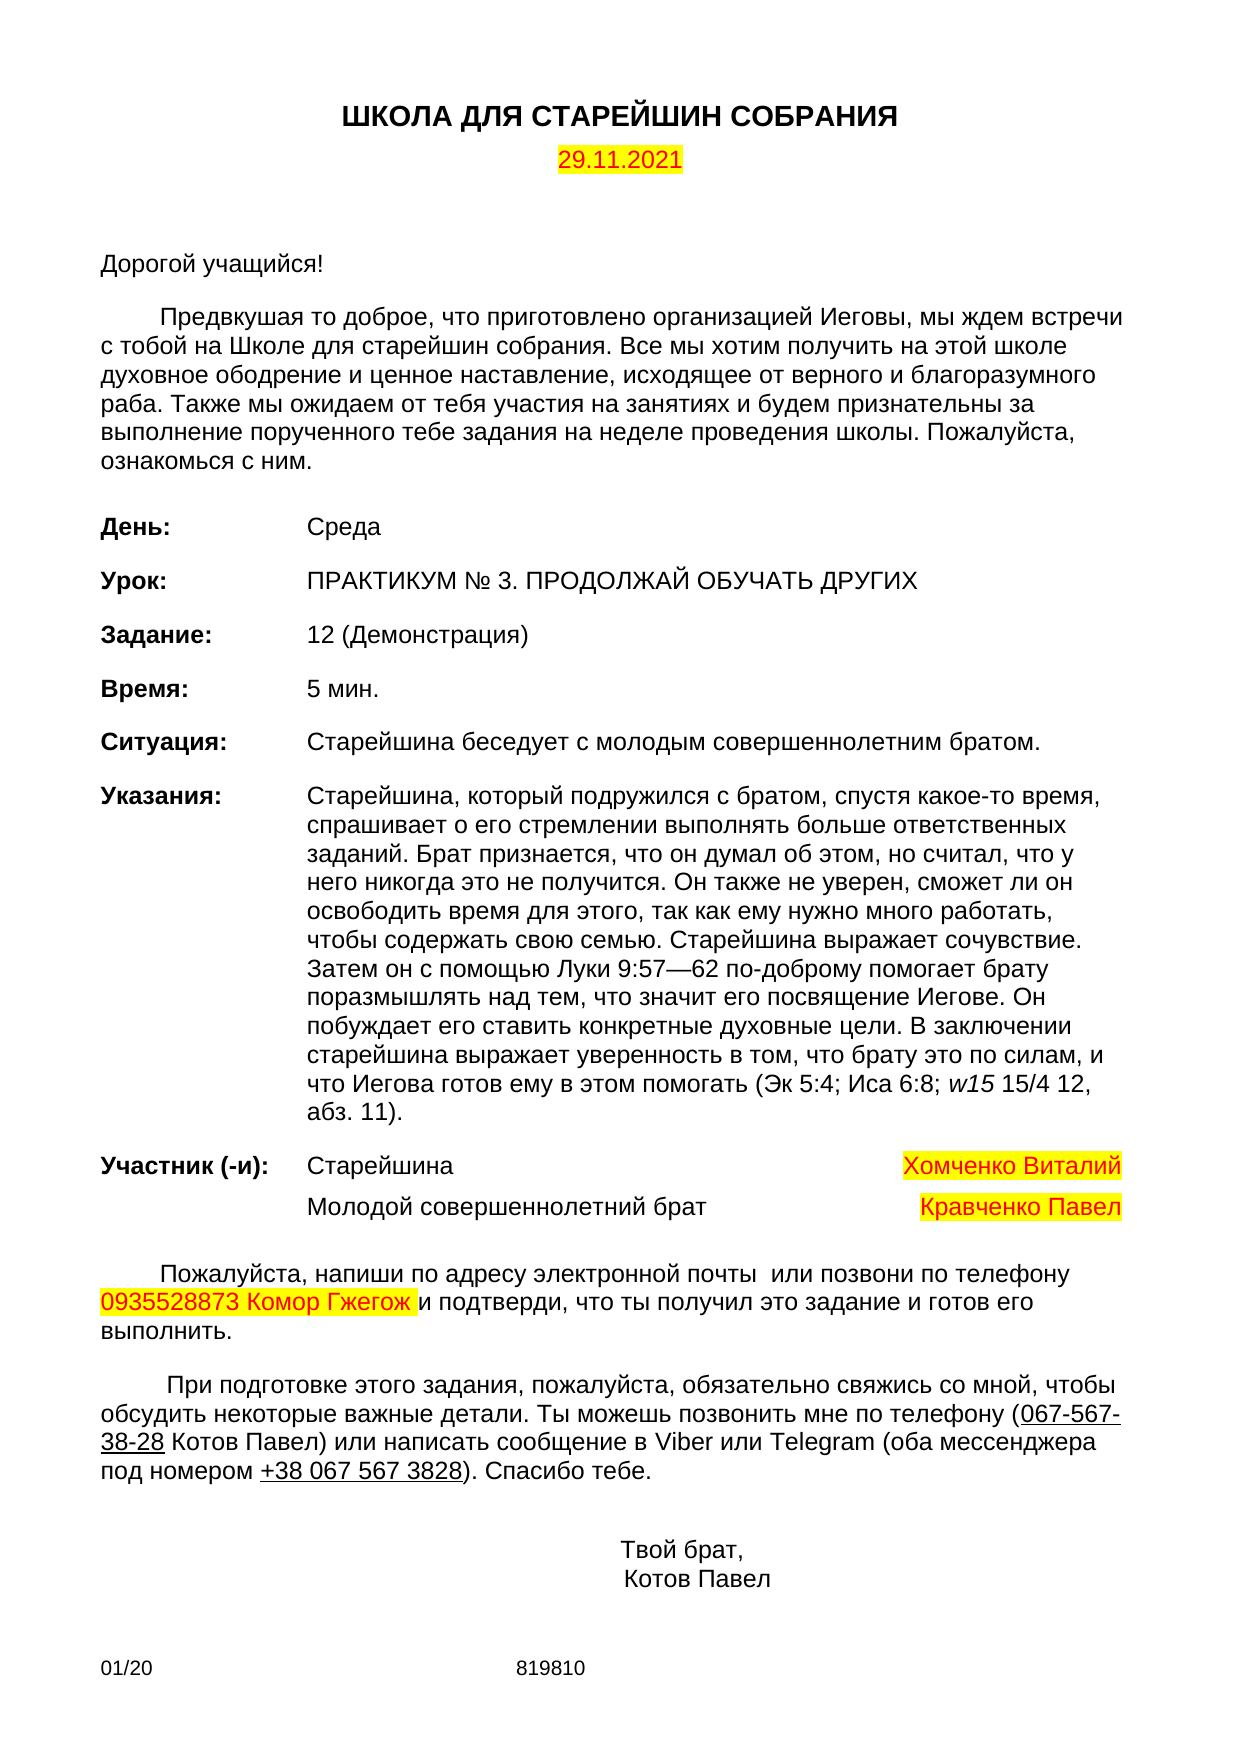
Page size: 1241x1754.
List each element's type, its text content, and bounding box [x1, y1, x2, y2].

table_header Среда [295, 500, 1129, 554]
table_cell Участник (-и): [89, 1139, 295, 1234]
table_cell Указания: [89, 769, 295, 1139]
text Твой брат, [100, 1535, 1140, 1564]
text Котов Павел [543, 1564, 1140, 1592]
table_cell 5 мин. [295, 661, 1129, 715]
table_cell ПРАКТИКУМ № 3. ПРОДОЛЖАЙ ОБУЧАТЬ ДРУГИХ [295, 554, 1129, 607]
text Дорогой учащийся! [100, 249, 1140, 277]
table_header День: [89, 500, 295, 554]
table_cell Урок: [89, 554, 295, 607]
table_cell 12 (Демонстрация) [295, 608, 1129, 661]
table_cell Задание: [89, 608, 295, 661]
table_cell Время: [89, 661, 295, 715]
text Предвкушая то доброе, что приготовлено организацией Иеговы, мы ждем встречи с тобой на Школе для старейшин собрания. Все мы хотим получить на этой школе духовное ободрение и ценное наставление, исходящее от верного и благоразумного раба. Также мы ожидаем от тебя участия на занятиях и будем признательны за выполнение порученного тебе задания на неделе проведения школы. Пожалуйста, ознакомься с ним. [100, 302, 1140, 475]
table_cell Старейшина, который подружился с братом, спустя какое-то время, спрашивает о его стремлении выполнять больше ответственных заданий. Брат признается, что он думал об этом, но считал, что у него никогда это не получится. Он также не уверен, сможет ли он освободить время для этого, так как ему нужно много работать, чтобы содержать свою семью. Старейшина выражает сочувствие. Затем он с помощью Луки 9:57—62 по-доброму помогает брату поразмышлять над тем, что значит его посвящение Иегове. Он побуждает его ставить конкретные духовные цели. В заключении старейшина выражает уверенность в том, что брату это по силам, и что Иегова готов ему в этом помогать (Эк 5:4; Иса 6:8; w15 15/4 12, абз. 11). [295, 769, 1129, 1139]
text ШКОЛА ДЛЯ СТАРЕЙШИН СОБРАНИЯ [100, 99, 1140, 132]
table_cell Ситуация: [89, 715, 295, 769]
text При подготовке этого задания, пожалуйста, обязательно свяжись со мной, чтобы обсудить некоторые важные детали. Ты можешь позвонить мне по телефону (067-567-38-28 Котов Павел) или написать сообщение в Viber или Telegram (оба мессенджера под номером +38 067 567 3828). Спасибо тебе. [100, 1370, 1140, 1485]
table_cell Старейшина беседует с молодым совершеннолетним братом. [295, 715, 1129, 769]
text Пожалуйста, напиши по адресу электронной почты или позвони по телефону 0935528873 Комор Гжегож и подтверди, что ты получил это задание и готов его выполнить. [100, 1259, 1140, 1345]
text 29.11.2021 [100, 145, 1140, 174]
table_cell Старейшина Хомченко Виталий Молодой совершеннолетний брат Кравченко Павел [295, 1139, 1129, 1234]
